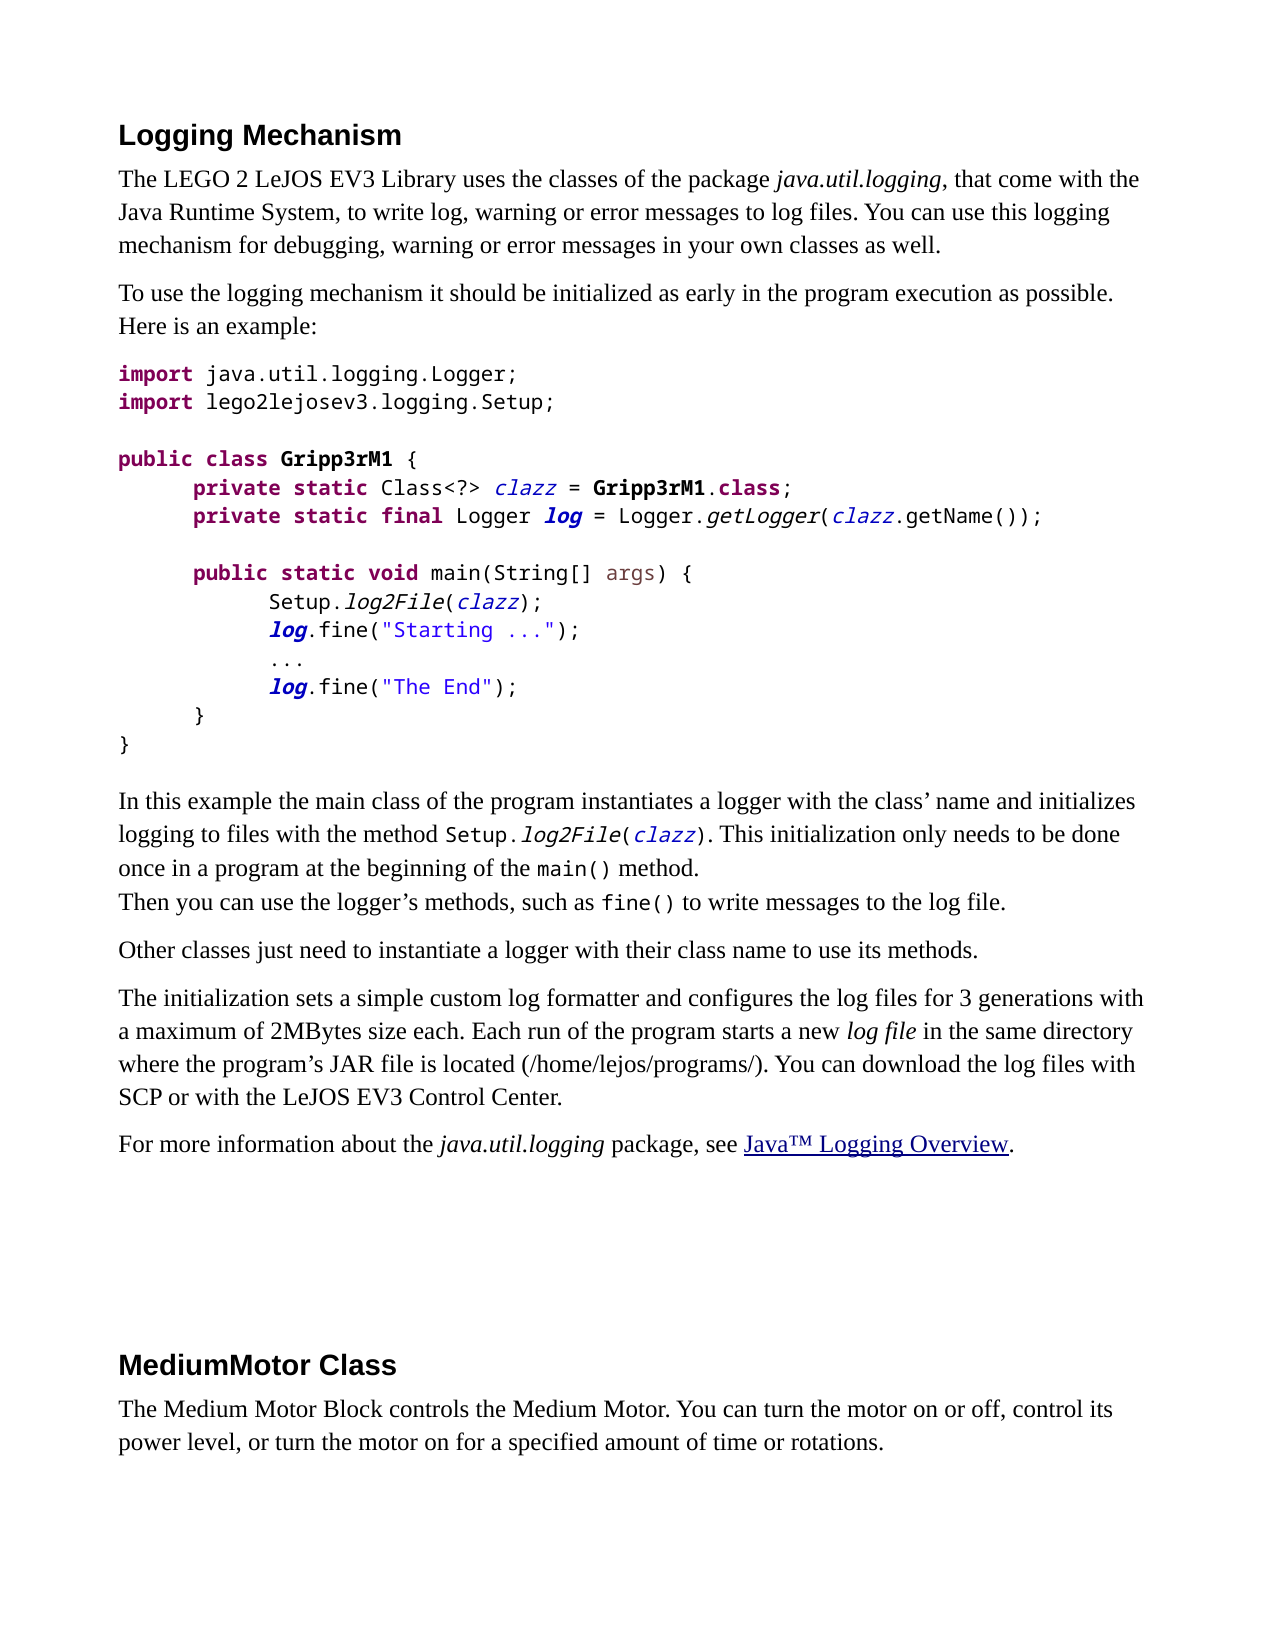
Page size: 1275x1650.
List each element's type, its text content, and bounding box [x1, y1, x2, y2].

text log.fine("The End"); [118, 672, 1157, 701]
text ... [118, 644, 1157, 672]
text } [118, 729, 1157, 757]
text In this example the main class of the program instantiates a logger with the class’ name and initializes logging to files with the method Setup.log2File(clazz). This initialization only needs to be done once in a program at the beginning of the main() method. Then you can use the logger’s methods, such as fine() to write messages to the log file. [118, 786, 1157, 916]
subtitle Logging Mechanism [118, 118, 1157, 152]
text Other classes just need to instantiate a logger with their class name to use its methods. [118, 935, 1157, 964]
text Setup.log2File(clazz); [118, 587, 1157, 615]
text public class Gripp3rM1 { [118, 444, 1157, 473]
text The LEGO 2 LeJOS EV3 Library uses the classes of the package java.util.logging, that come with the Java Runtime System, to write log, warning or error messages to log files. You can use this logging mechanism for debugging, warning or error messages in your own classes as well. [118, 164, 1157, 259]
text private static Class<?> clazz = Gripp3rM1.class; [118, 473, 1157, 501]
text private static final Logger log = Logger.getLogger(clazz.getName()); [118, 501, 1157, 529]
text The MediumMotor class that implements this block needs to be instantiated before its methods can be used, for example at the beginning of the program: [118, 1442, 1157, 1504]
text import lego2lejosev3.logging.Setup; [118, 387, 1157, 416]
text For more information about the java.util.logging package, see Java™ Logging Overview. [118, 1129, 1157, 1158]
text log.fine("Starting ..."); [118, 615, 1157, 644]
text public static void main(String[] args) { [118, 558, 1157, 587]
text The initialization sets a simple custom log formatter and configures the log files for 3 generations with a maximum of 2MBytes size each. Each run of the program starts a new log file in the same directory where the program’s JAR file is located (/home/lejos/programs/). You can download the log files with SCP or with the LeJOS EV3 Control Center. [118, 983, 1157, 1111]
subtitle MediumMotor Class [118, 1333, 1157, 1362]
text To use the logging mechanism it should be initialized as early in the program execution as possible. Here is an example: [118, 278, 1157, 340]
text import java.util.logging.Logger; [118, 359, 1157, 387]
text } [118, 701, 1157, 729]
text The Medium Motor Block controls the Medium Motor. You can turn the motor on or off, control its power level, or turn the motor on for a specified amount of time or rotations. [118, 1362, 1157, 1423]
